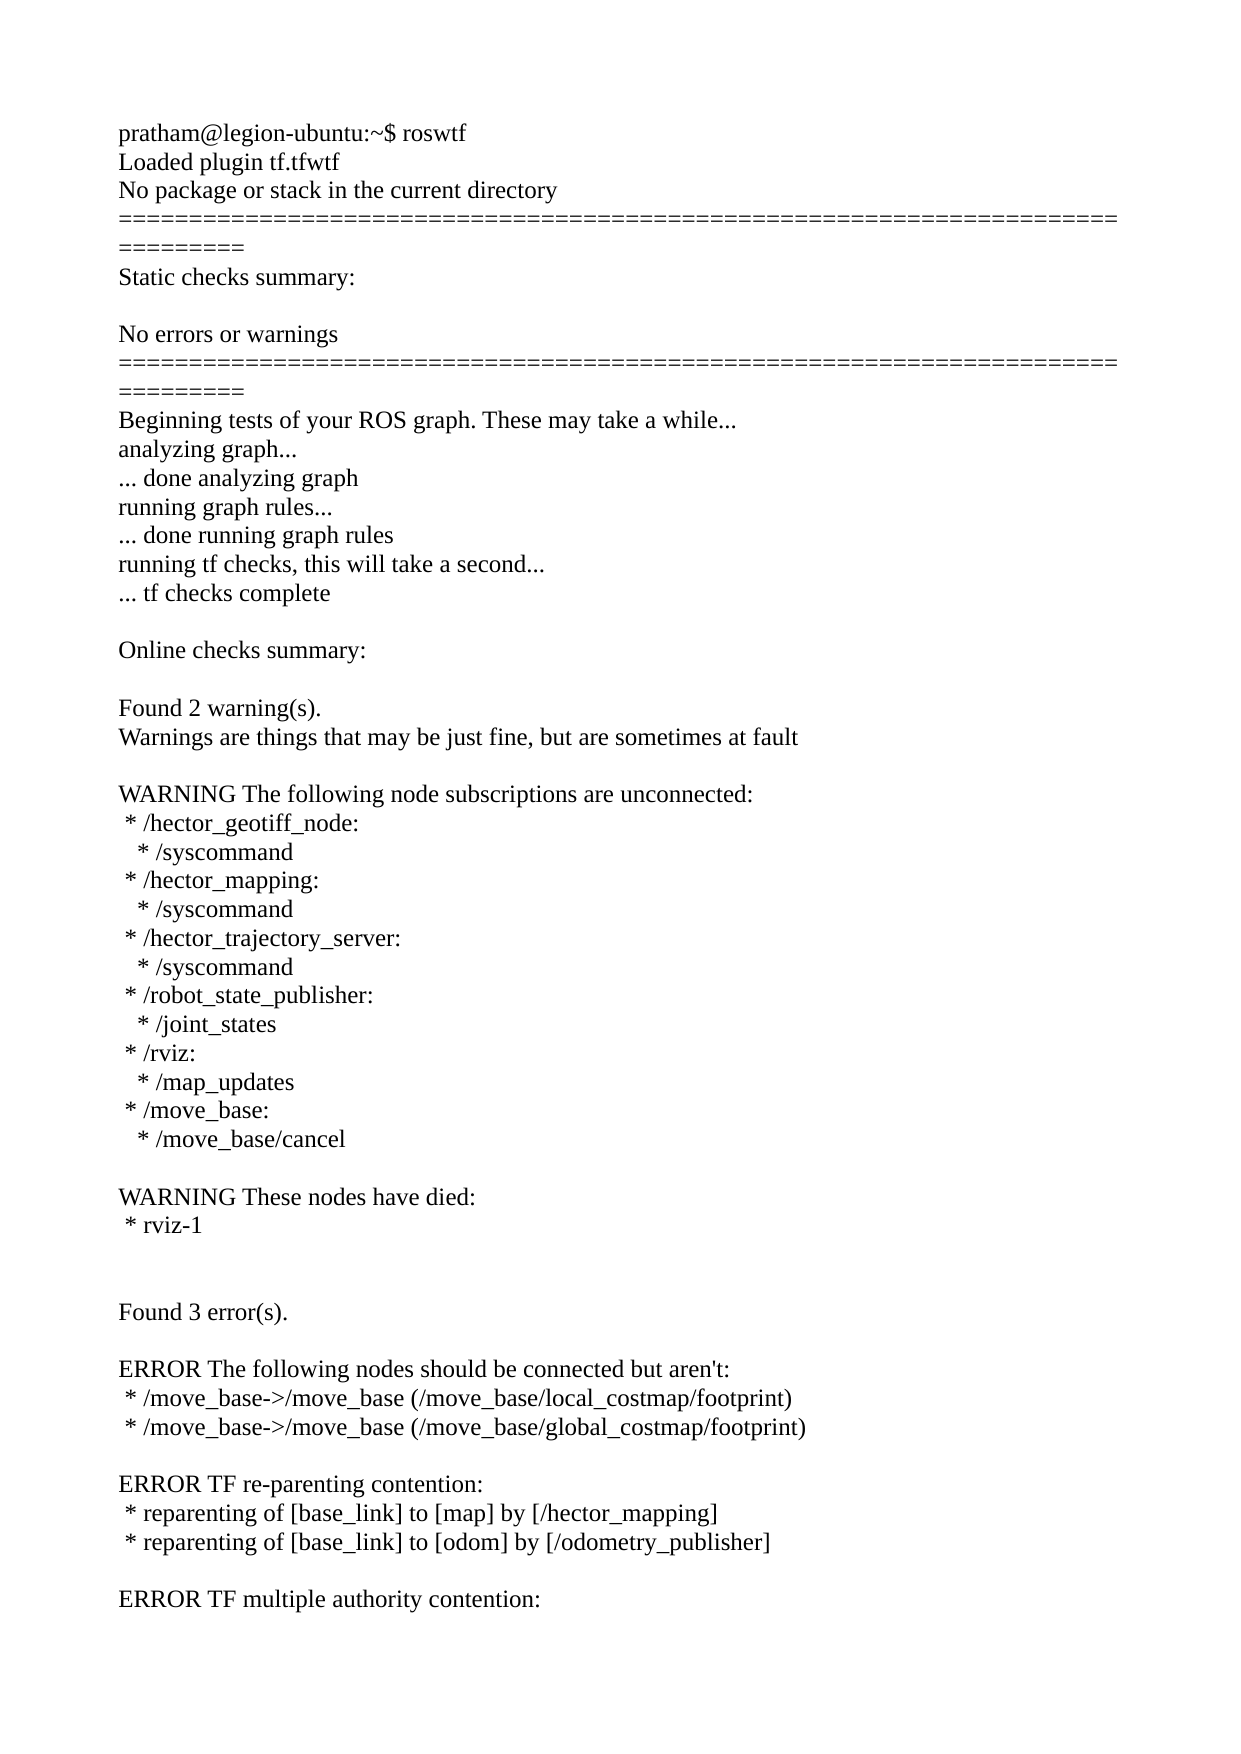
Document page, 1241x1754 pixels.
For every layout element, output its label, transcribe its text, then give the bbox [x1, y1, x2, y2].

text * /move_base->/move_base (/move_base/local_costmap/footprint) [118, 1383, 1122, 1412]
text Found 2 warning(s). [118, 693, 1122, 722]
text No errors or warnings [118, 319, 1122, 348]
text * /hector_mapping: [118, 866, 1122, 894]
text ... done analyzing graph [118, 463, 1122, 492]
text * /syscommand [118, 837, 1122, 866]
text Static checks summary: [118, 262, 1122, 291]
text Found 3 error(s). [118, 1297, 1122, 1326]
text Beginning tests of your ROS graph. These may take a while... [118, 406, 1122, 434]
text * reparenting of [base_link] to [odom] by [/odometry_publisher] [118, 1527, 1122, 1556]
text running graph rules... [118, 492, 1122, 521]
text * /syscommand [118, 952, 1122, 981]
text * /move_base/cancel [118, 1124, 1122, 1153]
text * /rviz: [118, 1038, 1122, 1067]
text * /move_base->/move_base (/move_base/global_costmap/footprint) [118, 1412, 1122, 1441]
text * /robot_state_publisher: [118, 981, 1122, 1009]
text * /move_base: [118, 1096, 1122, 1124]
text * reparenting of [base_link] to [map] by [/hector_mapping] [118, 1498, 1122, 1527]
text ERROR TF re-parenting contention: [118, 1469, 1122, 1498]
text pratham@legion-ubuntu:~$ roswtf [118, 118, 1122, 147]
text Online checks summary: [118, 636, 1122, 664]
text ... done running graph rules [118, 521, 1122, 549]
text * /joint_states [118, 1009, 1122, 1038]
text * rviz-1 [118, 1211, 1122, 1239]
text ... tf checks complete [118, 578, 1122, 607]
text * /hector_trajectory_server: [118, 923, 1122, 952]
text ERROR The following nodes should be connected but aren't: [118, 1354, 1122, 1383]
text * /hector_geotiff_node: [118, 808, 1122, 837]
text ERROR TF multiple authority contention: [118, 1584, 1122, 1613]
text analyzing graph... [118, 434, 1122, 463]
text WARNING These nodes have died: [118, 1182, 1122, 1211]
text Loaded plugin tf.tfwtf [118, 147, 1122, 176]
text Warnings are things that may be just fine, but are sometimes at fault [118, 722, 1122, 751]
text * /syscommand [118, 894, 1122, 923]
text ================================================================================ [118, 348, 1122, 406]
text ================================================================================ [118, 204, 1122, 262]
text No package or stack in the current directory [118, 176, 1122, 204]
text running tf checks, this will take a second... [118, 549, 1122, 578]
text WARNING The following node subscriptions are unconnected: [118, 779, 1122, 808]
text * /map_updates [118, 1067, 1122, 1096]
